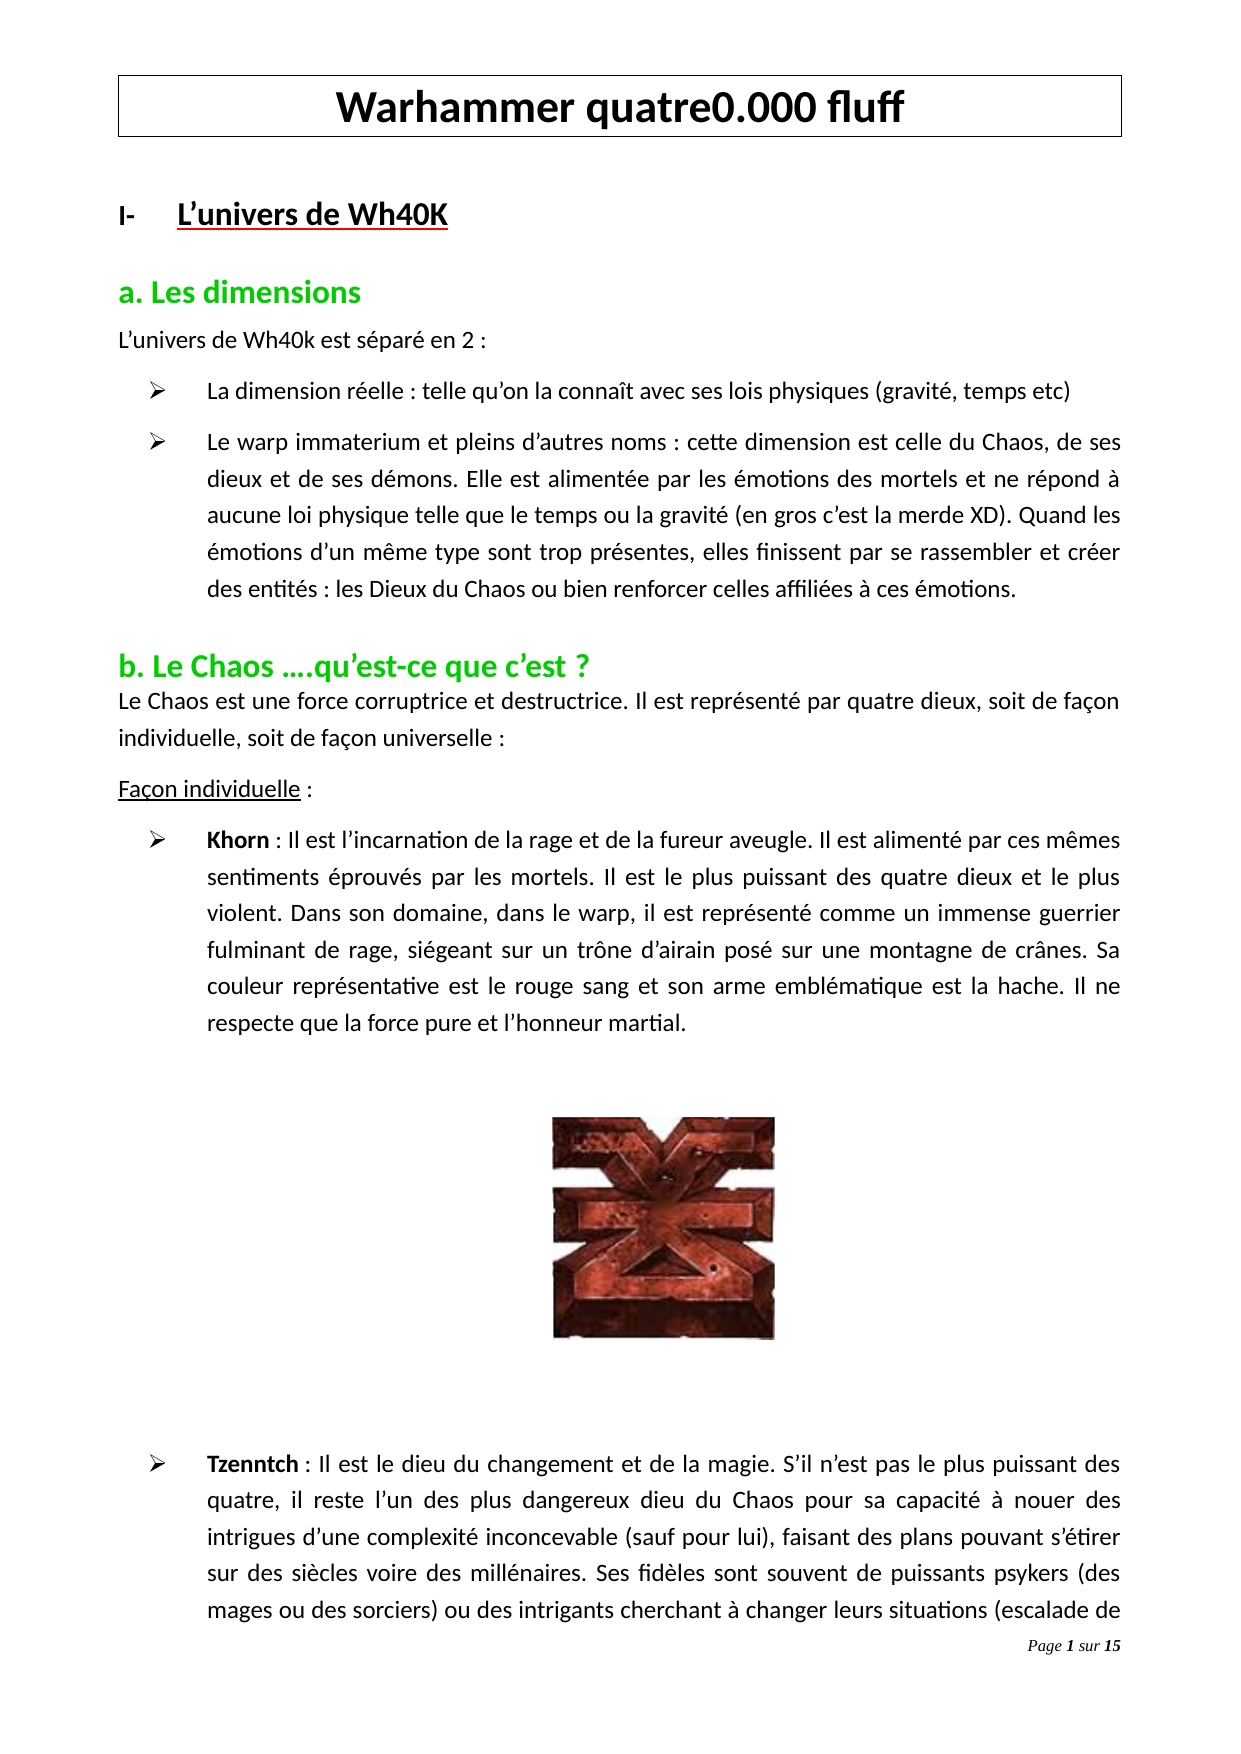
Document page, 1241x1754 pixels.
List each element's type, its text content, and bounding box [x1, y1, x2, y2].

subtitle a. Les dimensions [118, 271, 1122, 312]
list La dimension réelle : telle qu’on la connaît avec ses lois physiques (gravité, temps etc) [148, 375, 1122, 406]
text Façon individuelle : [118, 773, 1122, 804]
text L’univers de Wh40k est séparé en 2 : [118, 324, 1122, 355]
subtitle L’univers de Wh40K [118, 193, 1122, 233]
list Khorn : Il est l’incarnation de la rage et de la fureur aveugle. Il est alimenté par ces mêmes sentiments éprouvés par les mortels. Il est le plus puissant des quatre dieux et le plus violent. Dans son domaine, dans le warp, il est représenté comme un immense guerrier fulminant de rage, siégeant sur un trône d’airain posé sur une montagne de crânes. Sa couleur représentative est le rouge sang et son arme emblématique est la hache. Il ne respecte que la force pure et l’honneur martial. [148, 824, 1122, 1038]
text Le Chaos est une force corruptrice et destructrice. Il est représenté par quatre dieux, soit de façon individuelle, soit de façon universelle : [118, 685, 1122, 752]
list Tzenntch : Il est le dieu du changement et de la magie. S’il n’est pas le plus puissant des quatre, il reste l’un des plus dangereux dieu du Chaos pour sa capacité à nouer des intrigues d’une complexité inconcevable (sauf pour lui), faisant des plans pouvant s’étirer sur des siècles voire des millénaires. Ses fidèles sont souvent de puissants psykers (des mages ou des sorciers) ou des intrigants cherchant à changer leurs situations (escalade de [148, 1448, 1122, 1624]
text Warhammer quatre0.000 fluff [119, 76, 1121, 136]
subtitle b. Le Chaos ….qu’est-ce que c’est ? [118, 645, 1122, 685]
picture [552, 1117, 775, 1340]
list Le warp immaterium et pleins d’autres noms : cette dimension est celle du Chaos, de ses dieux et de ses démons. Elle est alimentée par les émotions des mortels et ne répond à aucune loi physique telle que le temps ou la gravité (en gros c’est la merde XD). Quand les émotions d’un même type sont trop présentes, elles finissent par se rassembler et créer des entités : les Dieux du Chaos ou bien renforcer celles affiliées à ces émotions. [148, 426, 1122, 603]
